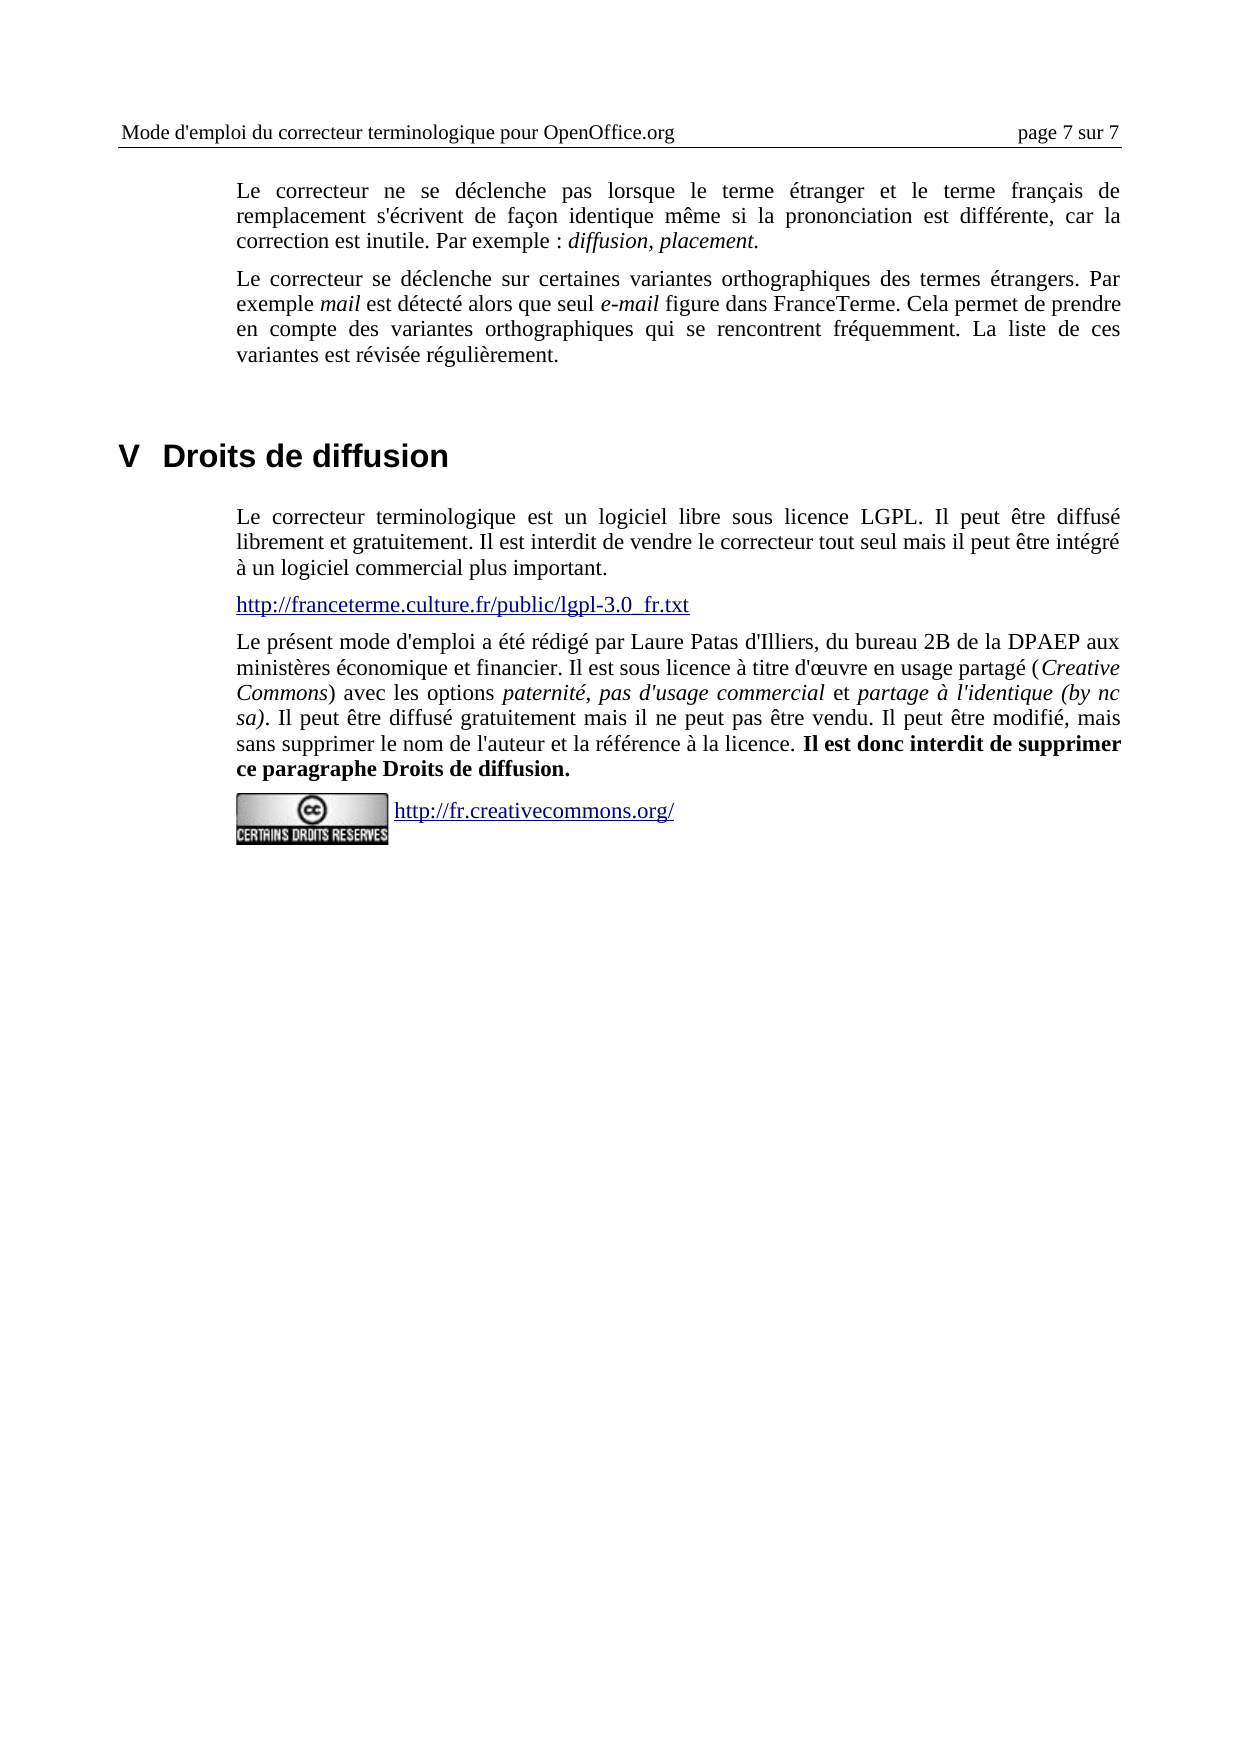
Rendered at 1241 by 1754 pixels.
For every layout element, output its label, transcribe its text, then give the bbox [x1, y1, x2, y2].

picture [236, 793, 389, 845]
text Le correcteur se déclenche sur certaines variantes orthographiques des termes étrangers. Par exemple mail est détecté alors que seul e-mail figure dans FranceTerme. Cela permet de prendre en compte des variantes orthographiques qui se rencontrent fréquemment. La liste de ces variantes est révisée régulièrement. [236, 266, 1122, 367]
text http://fr.creativecommons.org/ [389, 793, 1122, 844]
text Le correcteur ne se déclenche pas lorsque le terme étranger et le terme français de remplacement s'écrivent de façon identique même si la prononciation est différente, car la correction est inutile. Par exemple : diffusion, placement. [236, 178, 1122, 254]
text Le présent mode d'emploi a été rédigé par Laure Patas d'Illiers, du bureau 2B de la DPAEP aux ministères économique et financier. Il est sous licence à titre d'œuvre en usage partagé (Creative Commons) avec les options paternité, pas d'usage commercial et partage à l'identique (by nc sa). Il peut être diffusé gratuitement mais il ne peut pas être vendu. Il peut être modifié, mais sans supprimer le nom de l'auteur et la référence à la licence. Il est donc interdit de supprimer ce paragraphe Droits de diffusion. [236, 629, 1122, 782]
text http://franceterme.culture.fr/public/lgpl-3.0_fr.txt [236, 592, 1122, 617]
text Le correcteur terminologique est un logiciel libre sous licence LGPL. Il peut être diffusé librement et gratuitement. Il est interdit de vendre le correcteur tout seul mais il peut être intégré à un logiciel commercial plus important. [236, 504, 1122, 580]
subtitle Droits de diffusion [118, 438, 1122, 474]
